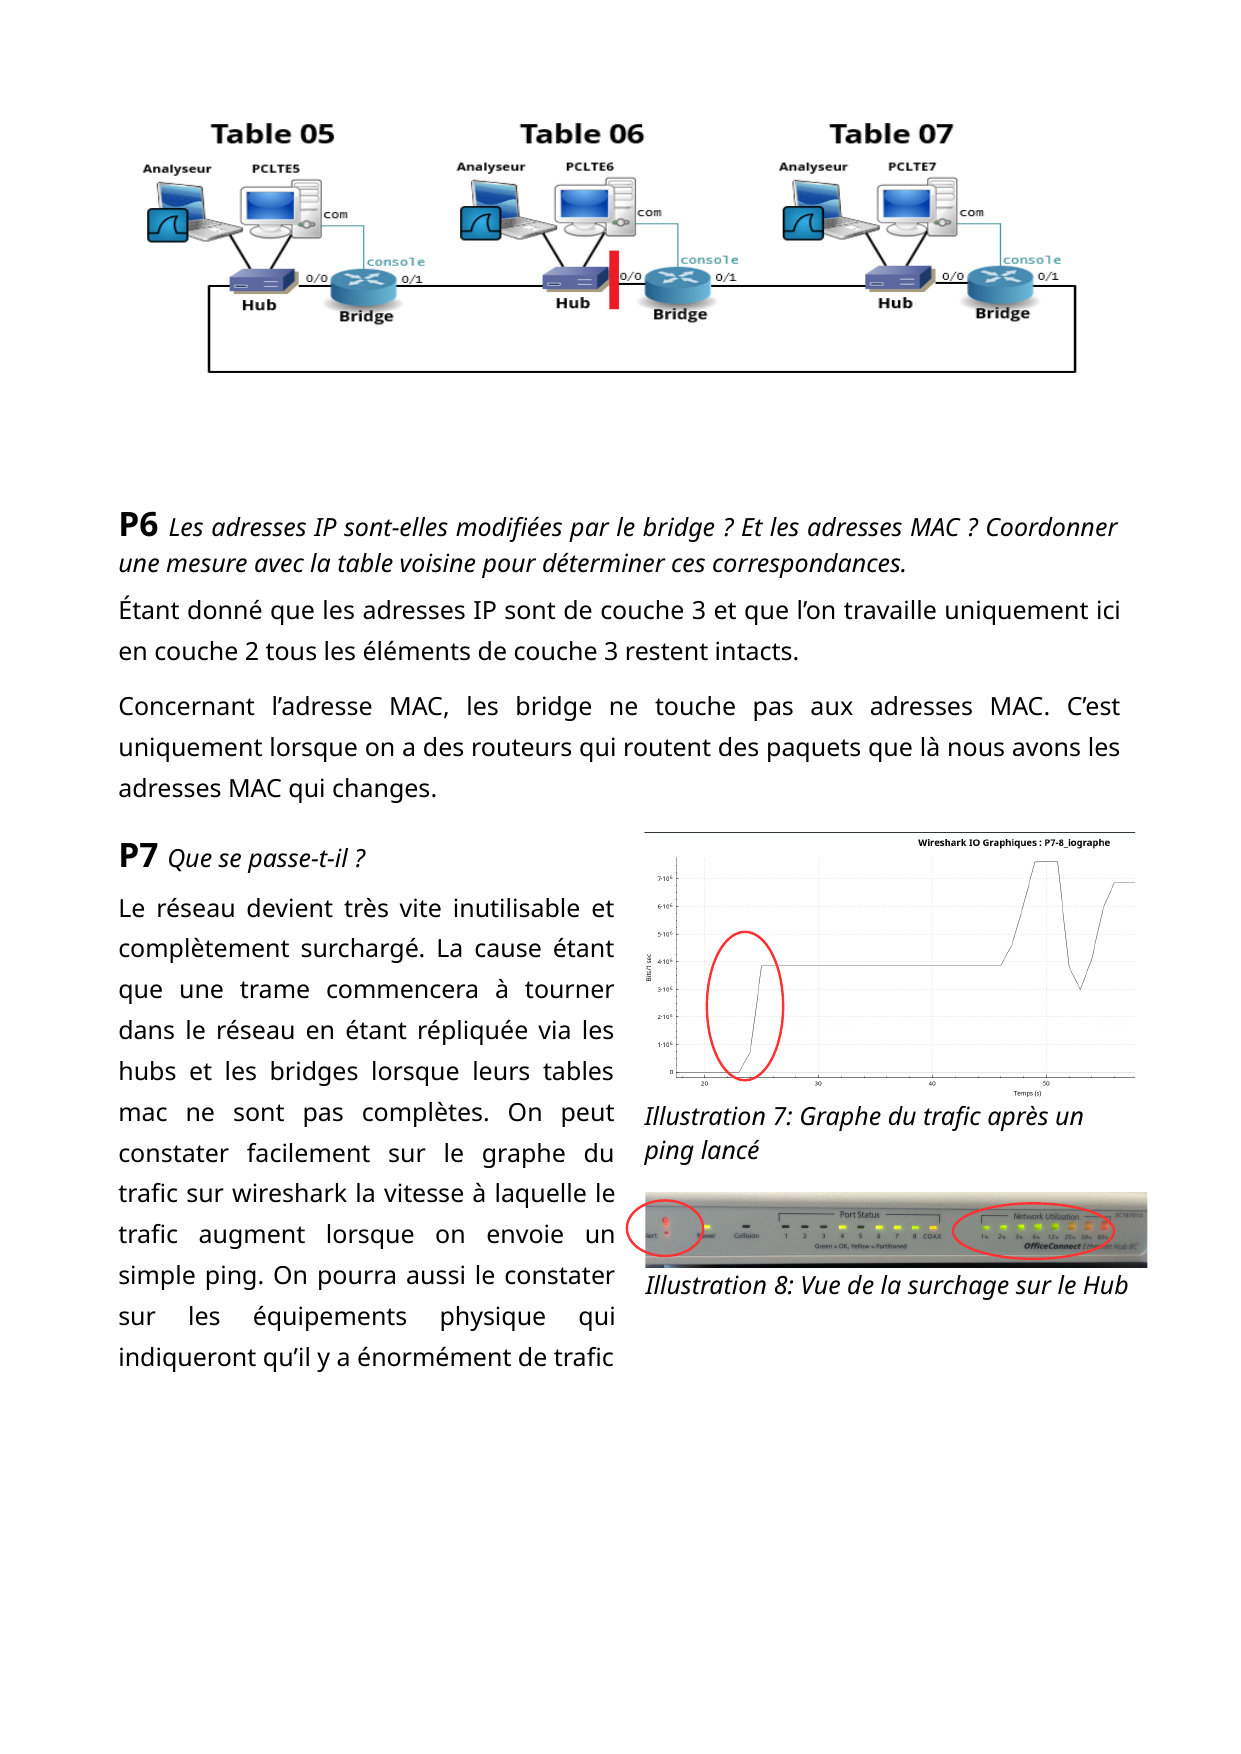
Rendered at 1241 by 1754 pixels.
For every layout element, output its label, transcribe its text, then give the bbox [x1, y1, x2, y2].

text [645, 1193, 1147, 1209]
subtitle P6 Les adresses IP sont-elles modifiées par le bridge ? Et les adresses MAC ? Coordonner une mesure avec la table voisine pour déterminer ces correspondances. [118, 500, 1122, 580]
picture [696, 1209, 977, 1243]
text Étant donné que les adresses IP sont de couche 3 et que l’on travaille uniquement ici en couche 2 tous les éléments de couche 3 restent intacts. [118, 592, 1122, 667]
subtitle P7 Que se passe-t-il ? [118, 820, 1135, 878]
text Illustration 8: Vue de la surchage sur le Hub [645, 1243, 1147, 1302]
text Illustration 7: Graphe du trafic après un ping lancé [644, 1099, 1135, 1167]
picture [644, 832, 1135, 1099]
picture [123, 108, 1114, 377]
picture [955, 1209, 1112, 1243]
text Le réseau devient très vite inutilisable et complètement surchargé. La cause étant que une trame commencera à tourner dans le réseau en étant répliquée via les hubs et les bridges lorsque leurs tables mac ne sont pas complètes. On peut constater facilement sur le graphe du trafic sur wireshark la vitesse à laquelle le trafic augment lorsque on envoie un simple ping. On pourra aussi le constater sur les équipements physique qui indiqueront qu’il y a énormément de trafic [118, 890, 1147, 1373]
picture [1090, 1209, 1148, 1243]
picture [645, 1209, 701, 1243]
text Concernant l’adresse MAC, les bridge ne touche pas aux adresses MAC. C’est uniquement lorsque on a des routeurs qui routent des paquets que là nous avons les adresses MAC qui changes. [118, 689, 1122, 804]
